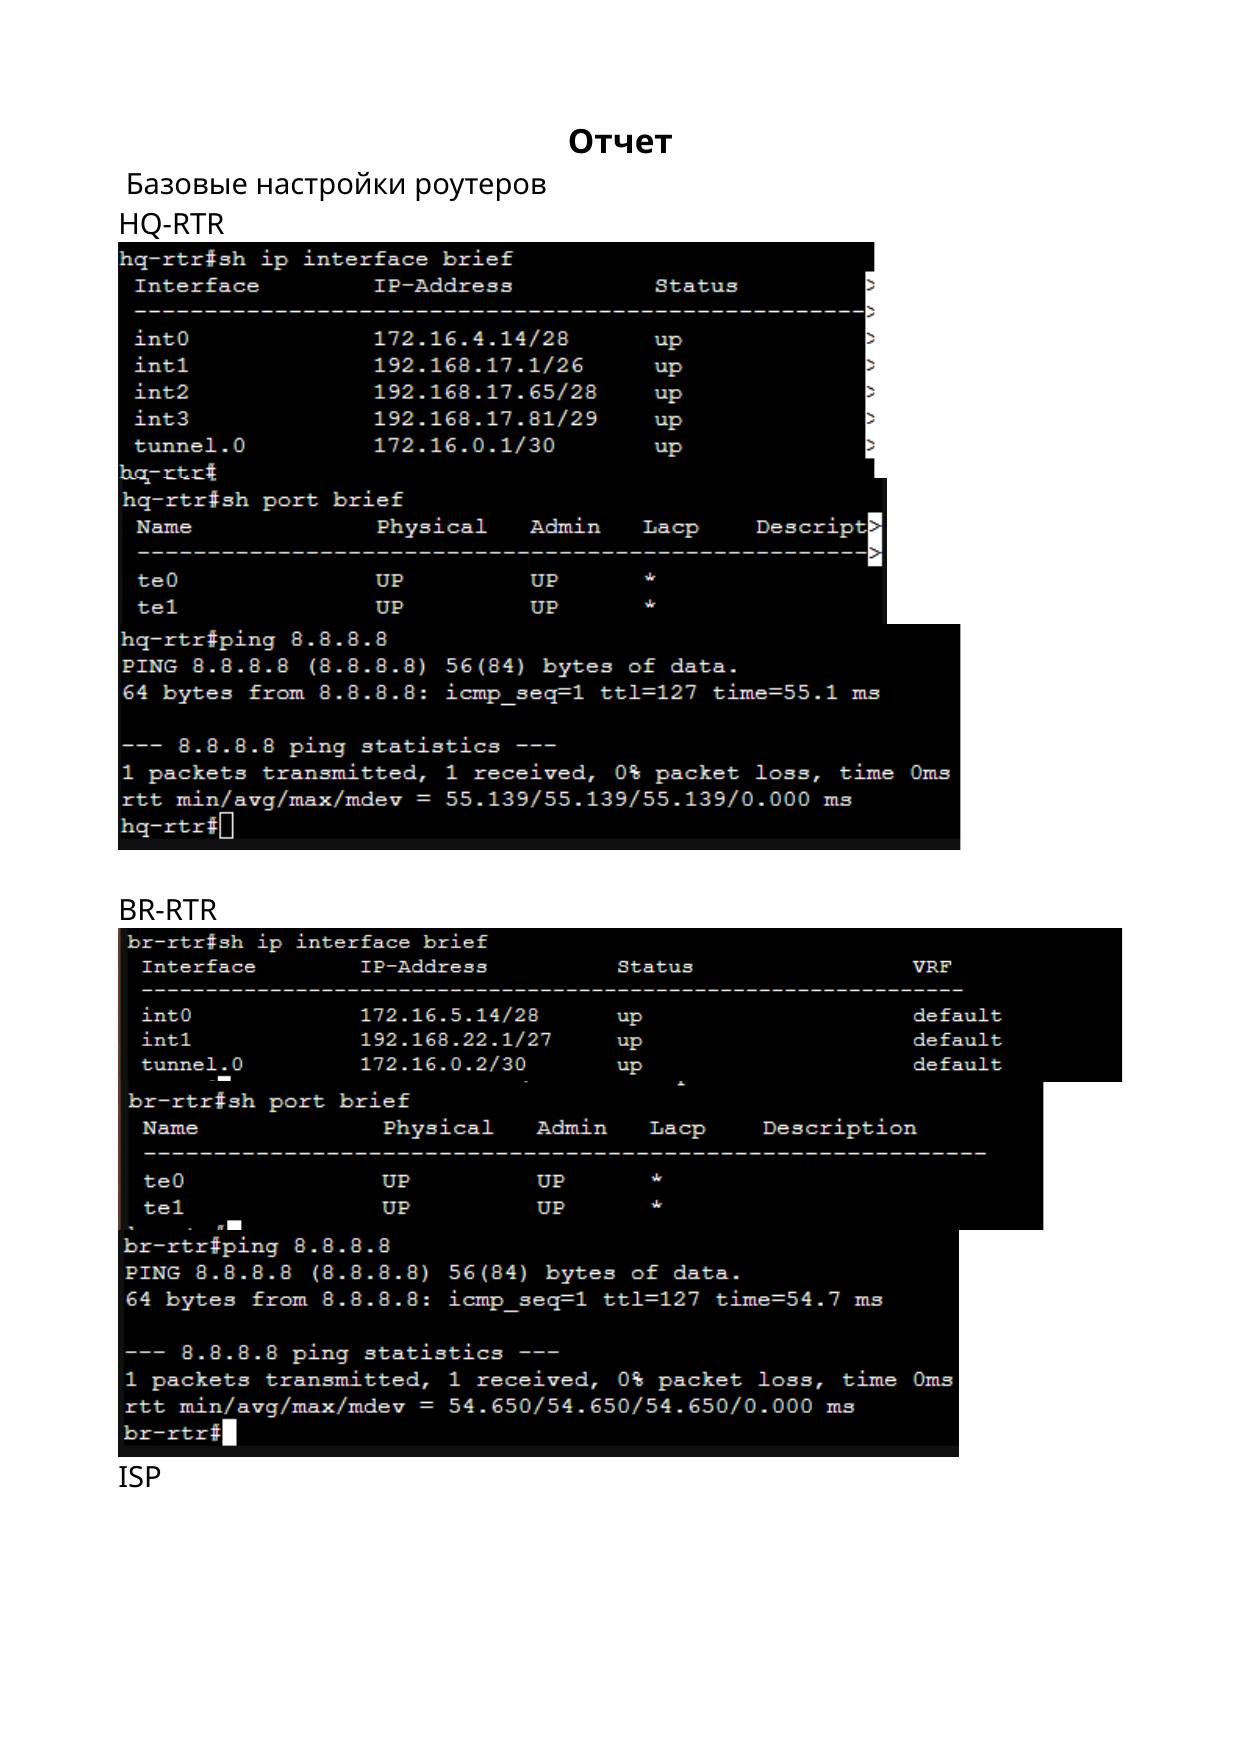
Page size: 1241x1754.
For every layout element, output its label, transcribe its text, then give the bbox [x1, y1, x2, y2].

text Базовые настройки роутеров [118, 163, 1122, 203]
text ISP [118, 1456, 1122, 1496]
text HQ-RTR [118, 203, 1122, 243]
text BR-RTR [118, 889, 1122, 928]
text Отчет [118, 118, 1122, 163]
